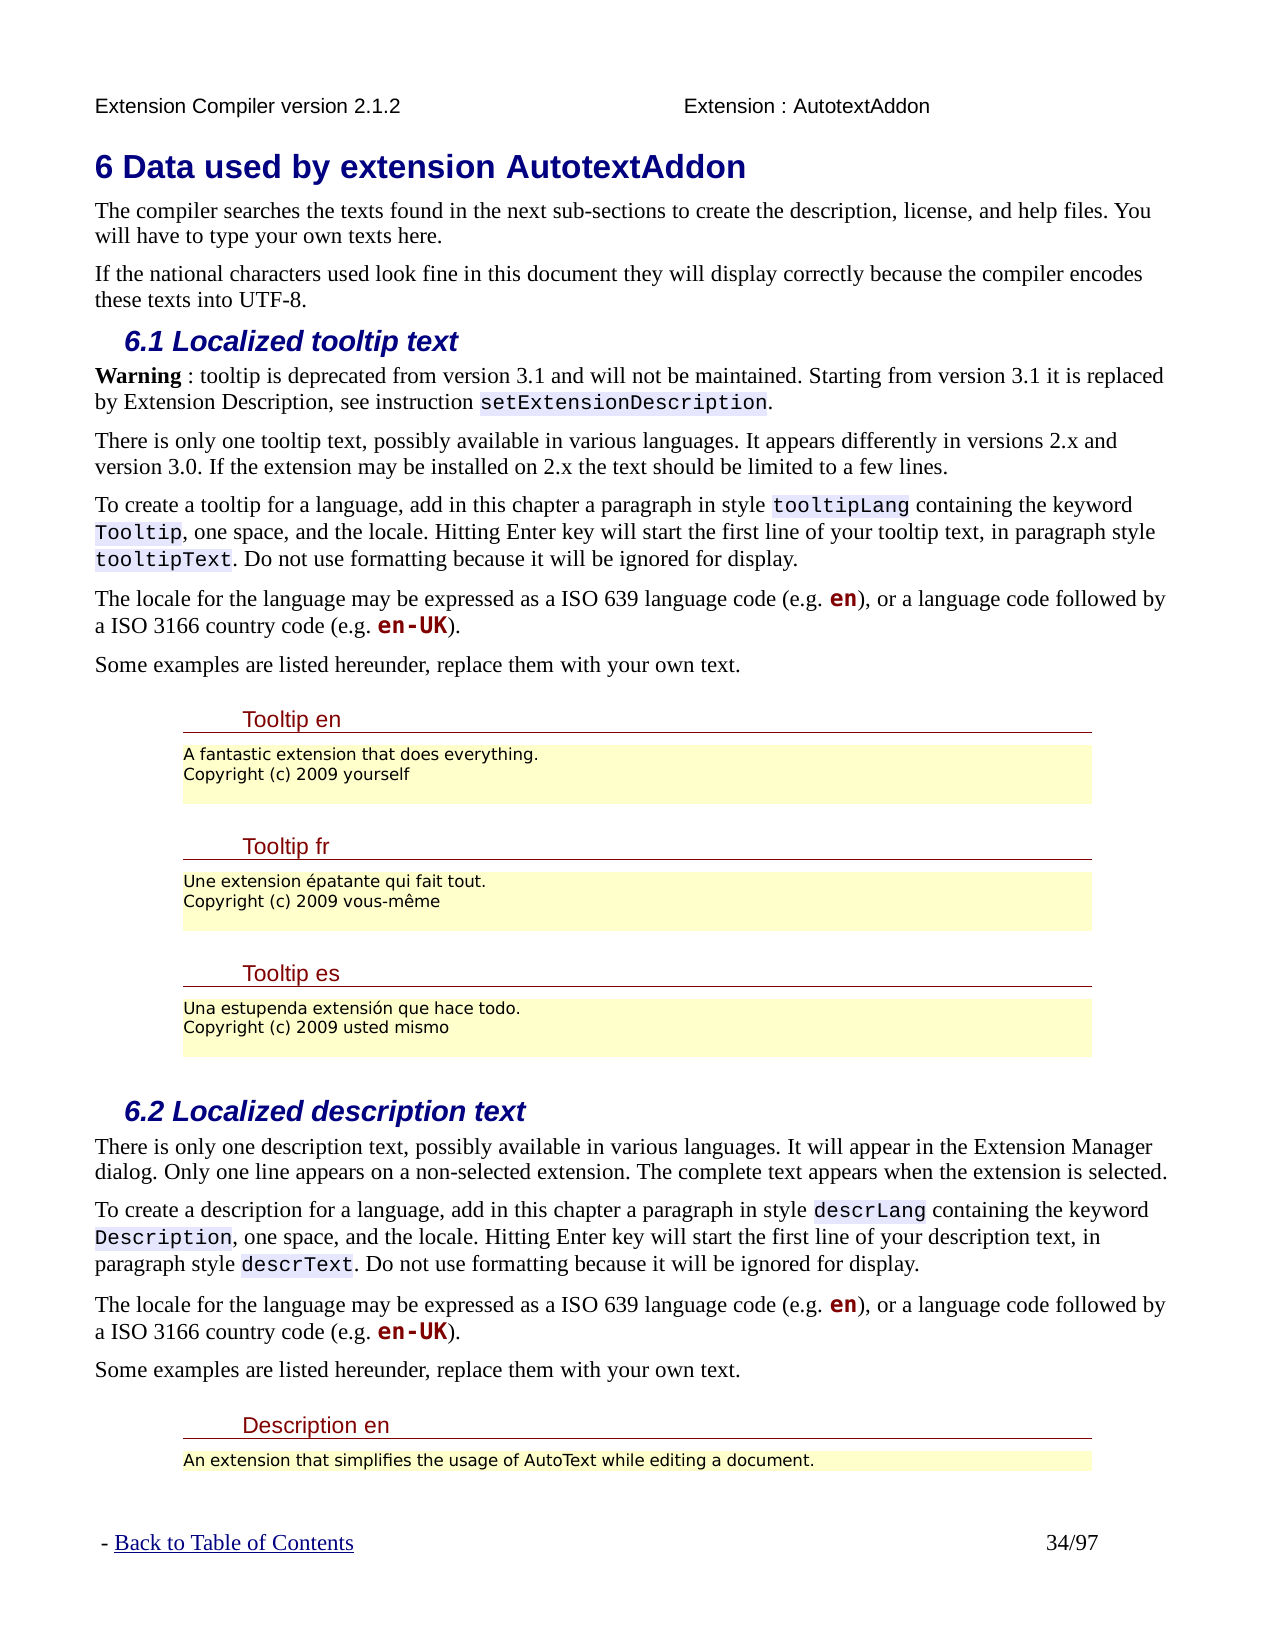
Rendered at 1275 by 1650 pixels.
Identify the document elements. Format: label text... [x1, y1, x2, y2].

text Copyright (c) 2009 vous-même [183, 892, 1092, 911]
text Une extension épatante qui fait tout. [183, 872, 1092, 892]
text Some examples are listed hereunder, replace them with your own text. [94, 1357, 1181, 1383]
text A fantastic extension that does everything. [183, 745, 1092, 765]
text An extension that simplifies the usage of AutoText while editing a document. [183, 1451, 1092, 1471]
text The compiler searches the texts found in the next sub-sections to create the description, license, and help files. You will have to type your own texts here. [94, 197, 1181, 248]
text Description en [183, 1412, 1092, 1438]
text If the national characters used look fine in this document they will display correctly because the compiler encodes these texts into UTF-8. [94, 261, 1181, 312]
text Copyright (c) 2009 yourself [183, 765, 1092, 784]
text The locale for the language may be expressed as a ISO 639 language code (e.g. en), or a language code followed by a ISO 3166 country code (e.g. en-UK). [94, 1291, 1181, 1345]
text There is only one description text, possibly available in various languages. It will appear in the Extension Manager dialog. Only one line appears on a non-selected extension. The complete text appears when the extension is selected. [94, 1134, 1181, 1185]
text Warning : tooltip is deprecated from version 3.1 and will not be maintained. Starting from version 3.1 it is replaced by Extension Description, see instruction setExtensionDescription. [94, 363, 1181, 416]
text Tooltip fr [183, 833, 1092, 859]
text Una estupenda extensión que hace todo. [183, 999, 1092, 1018]
text The locale for the language may be expressed as a ISO 639 language code (e.g. en), or a language code followed by a ISO 3166 country code (e.g. en-UK). [94, 585, 1181, 639]
text There is only one tooltip text, possibly available in various languages. It appears differently in versions 2.x and version 3.0. If the extension may be installed on 2.x the text should be limited to a few lines. [94, 428, 1181, 479]
text Tooltip es [183, 960, 1092, 986]
subtitle Localized tooltip text [124, 324, 1181, 357]
text Copyright (c) 2009 usted mismo [183, 1018, 1092, 1038]
subtitle Data used by extension AutotextAddon [94, 147, 1181, 185]
subtitle Localized description text [124, 1095, 1181, 1128]
text Tooltip en [183, 706, 1092, 732]
text To create a description for a language, add in this chapter a paragraph in style descrLang containing the keyword Description, one space, and the locale. Hitting Enter key will start the first line of your description text, in paragraph style descrText. Do not use formatting because it will be ignored for display. [94, 1197, 1181, 1278]
text Some examples are listed hereunder, replace them with your own text. [94, 651, 1181, 677]
text To create a tooltip for a language, add in this chapter a paragraph in style tooltipLang containing the keyword Tooltip, one space, and the locale. Hitting Enter key will start the first line of your tooltip text, in paragraph style tooltipText. Do not use formatting because it will be ignored for display. [94, 492, 1181, 572]
